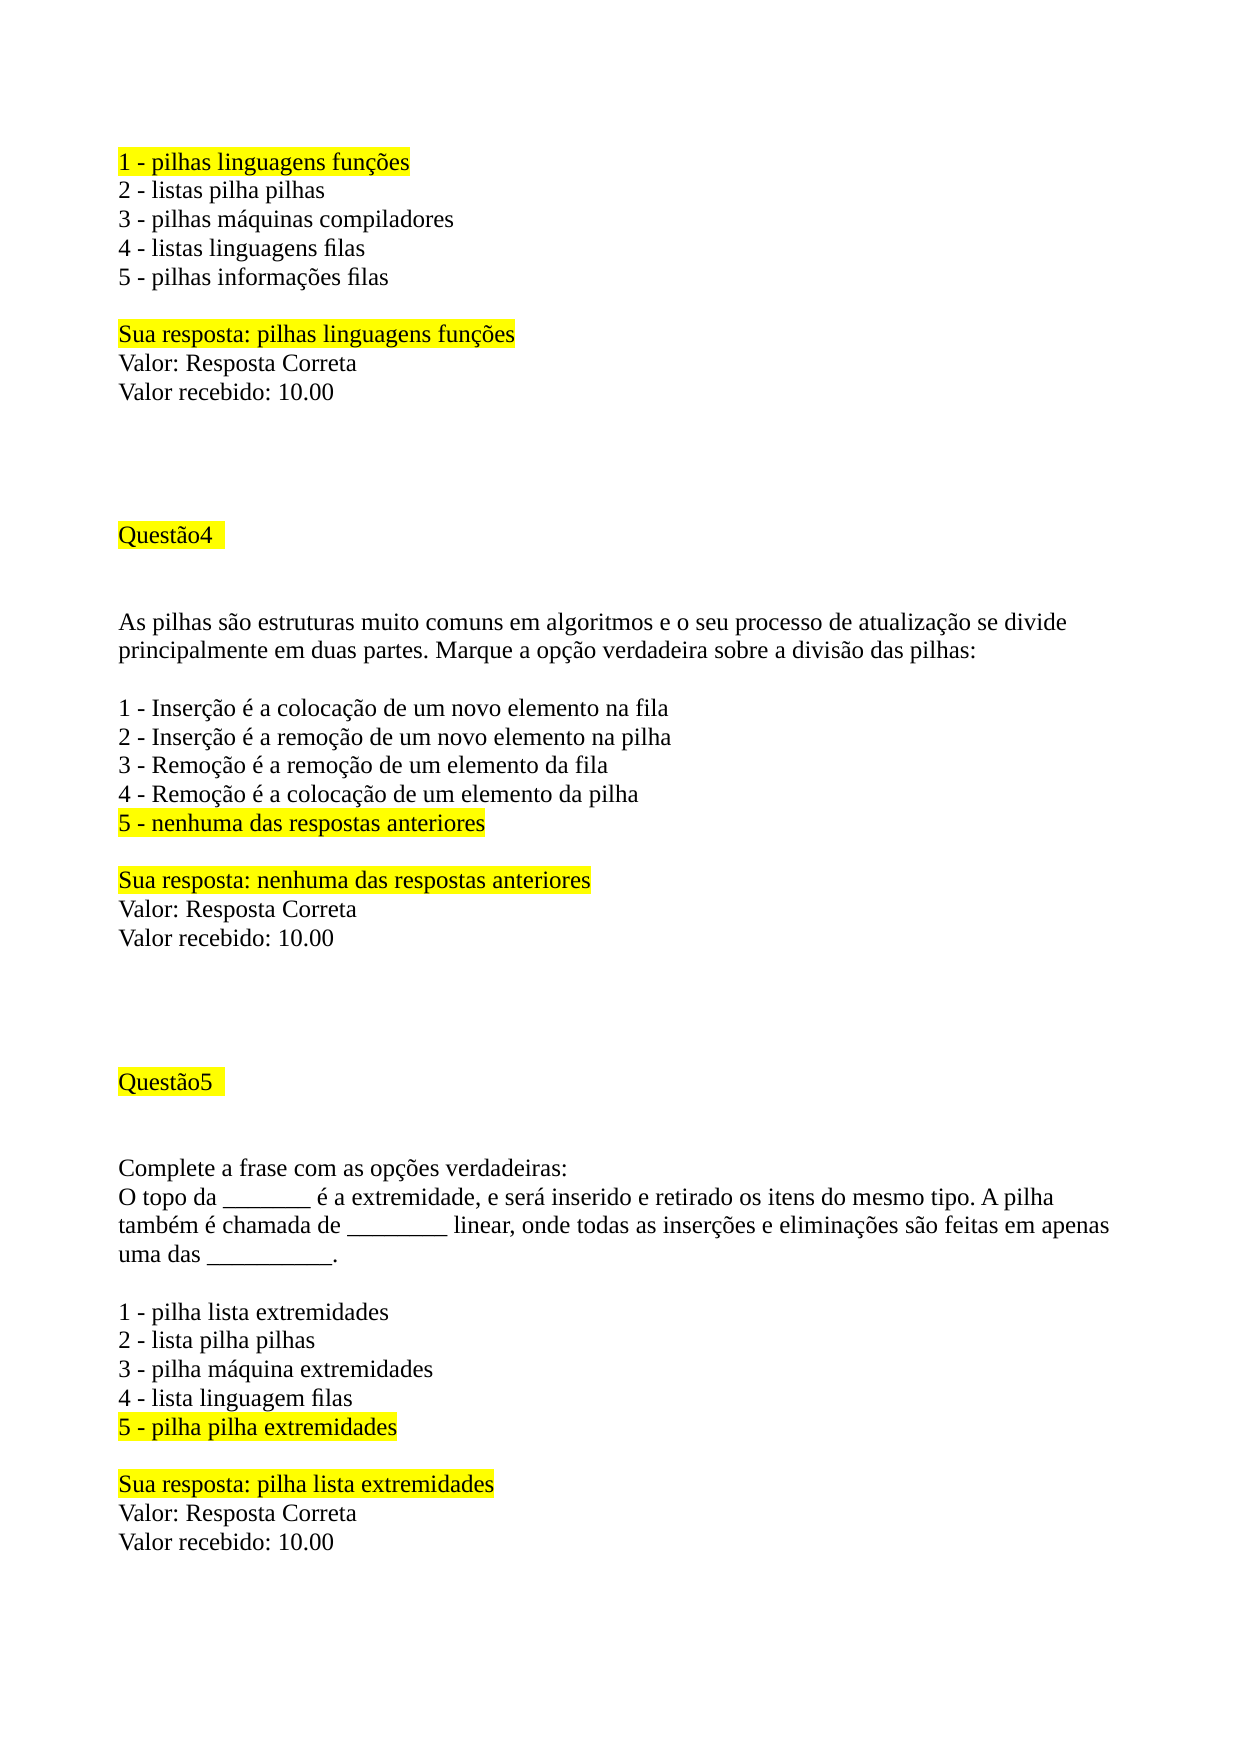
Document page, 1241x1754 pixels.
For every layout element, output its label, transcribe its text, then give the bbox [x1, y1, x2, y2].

text 2 - Inserção é a remoção de um novo elemento na pilha [118, 722, 1122, 751]
text Sua resposta: pilhas linguagens funções [118, 319, 1122, 348]
text Valor recebido: 10.00 [118, 1527, 1122, 1556]
text 1 - pilhas linguagens funções [118, 147, 1122, 176]
text 1 - Inserção é a colocação de um novo elemento na fila [118, 693, 1122, 722]
text 3 - pilhas máquinas compiladores [118, 204, 1122, 233]
text 4 - lista linguagem ﬁlas [118, 1383, 1122, 1412]
text Questão5 [118, 1067, 1122, 1096]
text 3 - Remoção é a remoção de um elemento da fila [118, 751, 1122, 779]
text 2 - lista pilha pilhas [118, 1326, 1122, 1354]
text Sua resposta: nenhuma das respostas anteriores [118, 866, 1122, 894]
text Valor: Resposta Correta [118, 894, 1122, 923]
text 5 - nenhuma das respostas anteriores [118, 808, 1122, 837]
text 4 - Remoção é a colocação de um elemento da pilha [118, 779, 1122, 808]
text Questão4 [118, 521, 1122, 549]
text 3 - pilha máquina extremidades [118, 1354, 1122, 1383]
text 1 - pilha lista extremidades [118, 1297, 1122, 1326]
text 5 - pilha pilha extremidades [118, 1412, 1122, 1441]
text Sua resposta: pilha lista extremidades [118, 1469, 1122, 1498]
text O topo da _______ é a extremidade, e será inserido e retirado os itens do mesmo tipo. A pilha também é chamada de ________ linear, onde todas as inserções e eliminações são feitas em apenas uma das __________. [118, 1182, 1122, 1268]
text Valor recebido: 10.00 [118, 923, 1122, 952]
text Valor: Resposta Correta [118, 1498, 1122, 1527]
text Valor recebido: 10.00 [118, 377, 1122, 406]
text 5 - pilhas informações ﬁlas [118, 262, 1122, 291]
text Valor: Resposta Correta [118, 348, 1122, 377]
text 2 - listas pilha pilhas [118, 176, 1122, 204]
text Complete a frase com as opções verdadeiras: [118, 1153, 1122, 1182]
text As pilhas são estruturas muito comuns em algoritmos e o seu processo de atualização se divide principalmente em duas partes. Marque a opção verdadeira sobre a divisão das pilhas: [118, 607, 1122, 664]
text 4 - listas linguagens ﬁlas [118, 233, 1122, 262]
